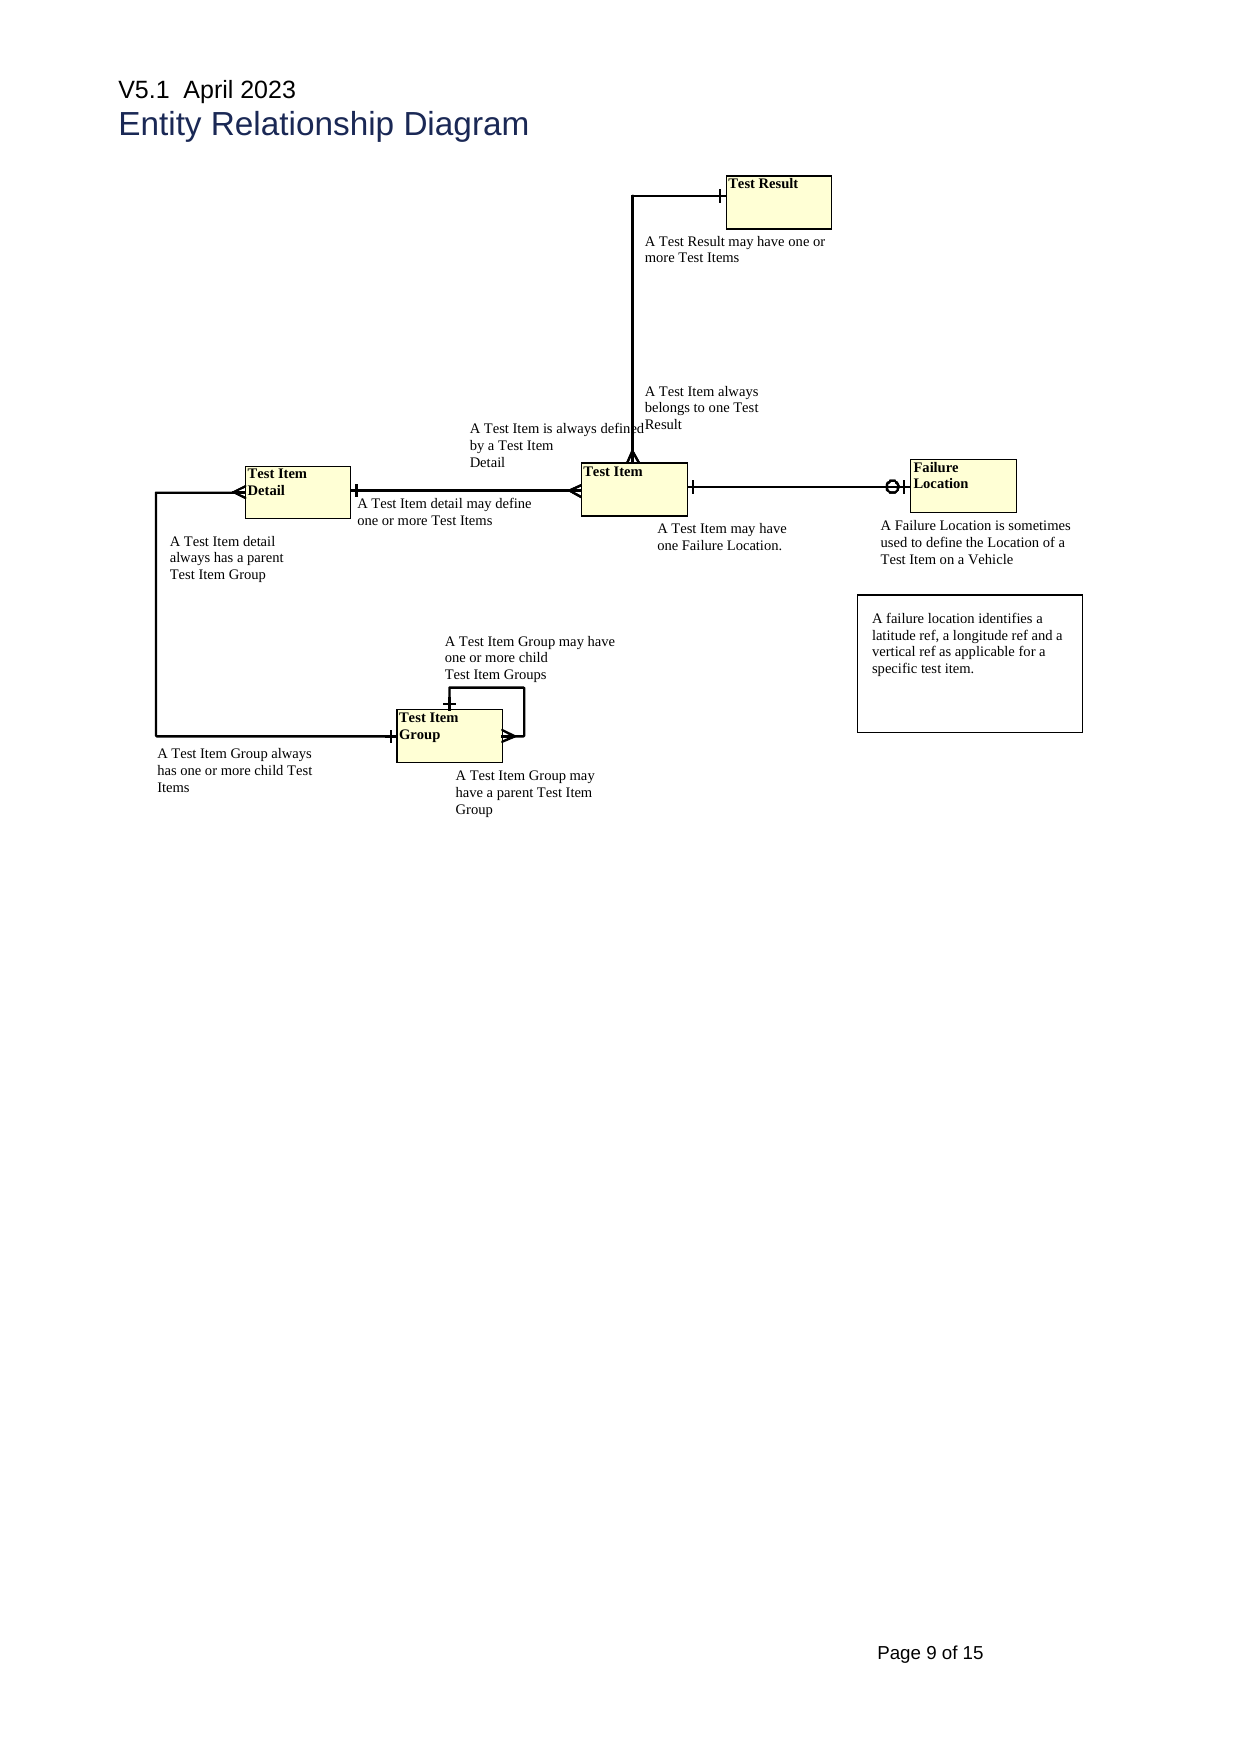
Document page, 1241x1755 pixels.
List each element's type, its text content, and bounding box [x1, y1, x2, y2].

subtitle Entity Relationship Diagram [118, 104, 1122, 142]
